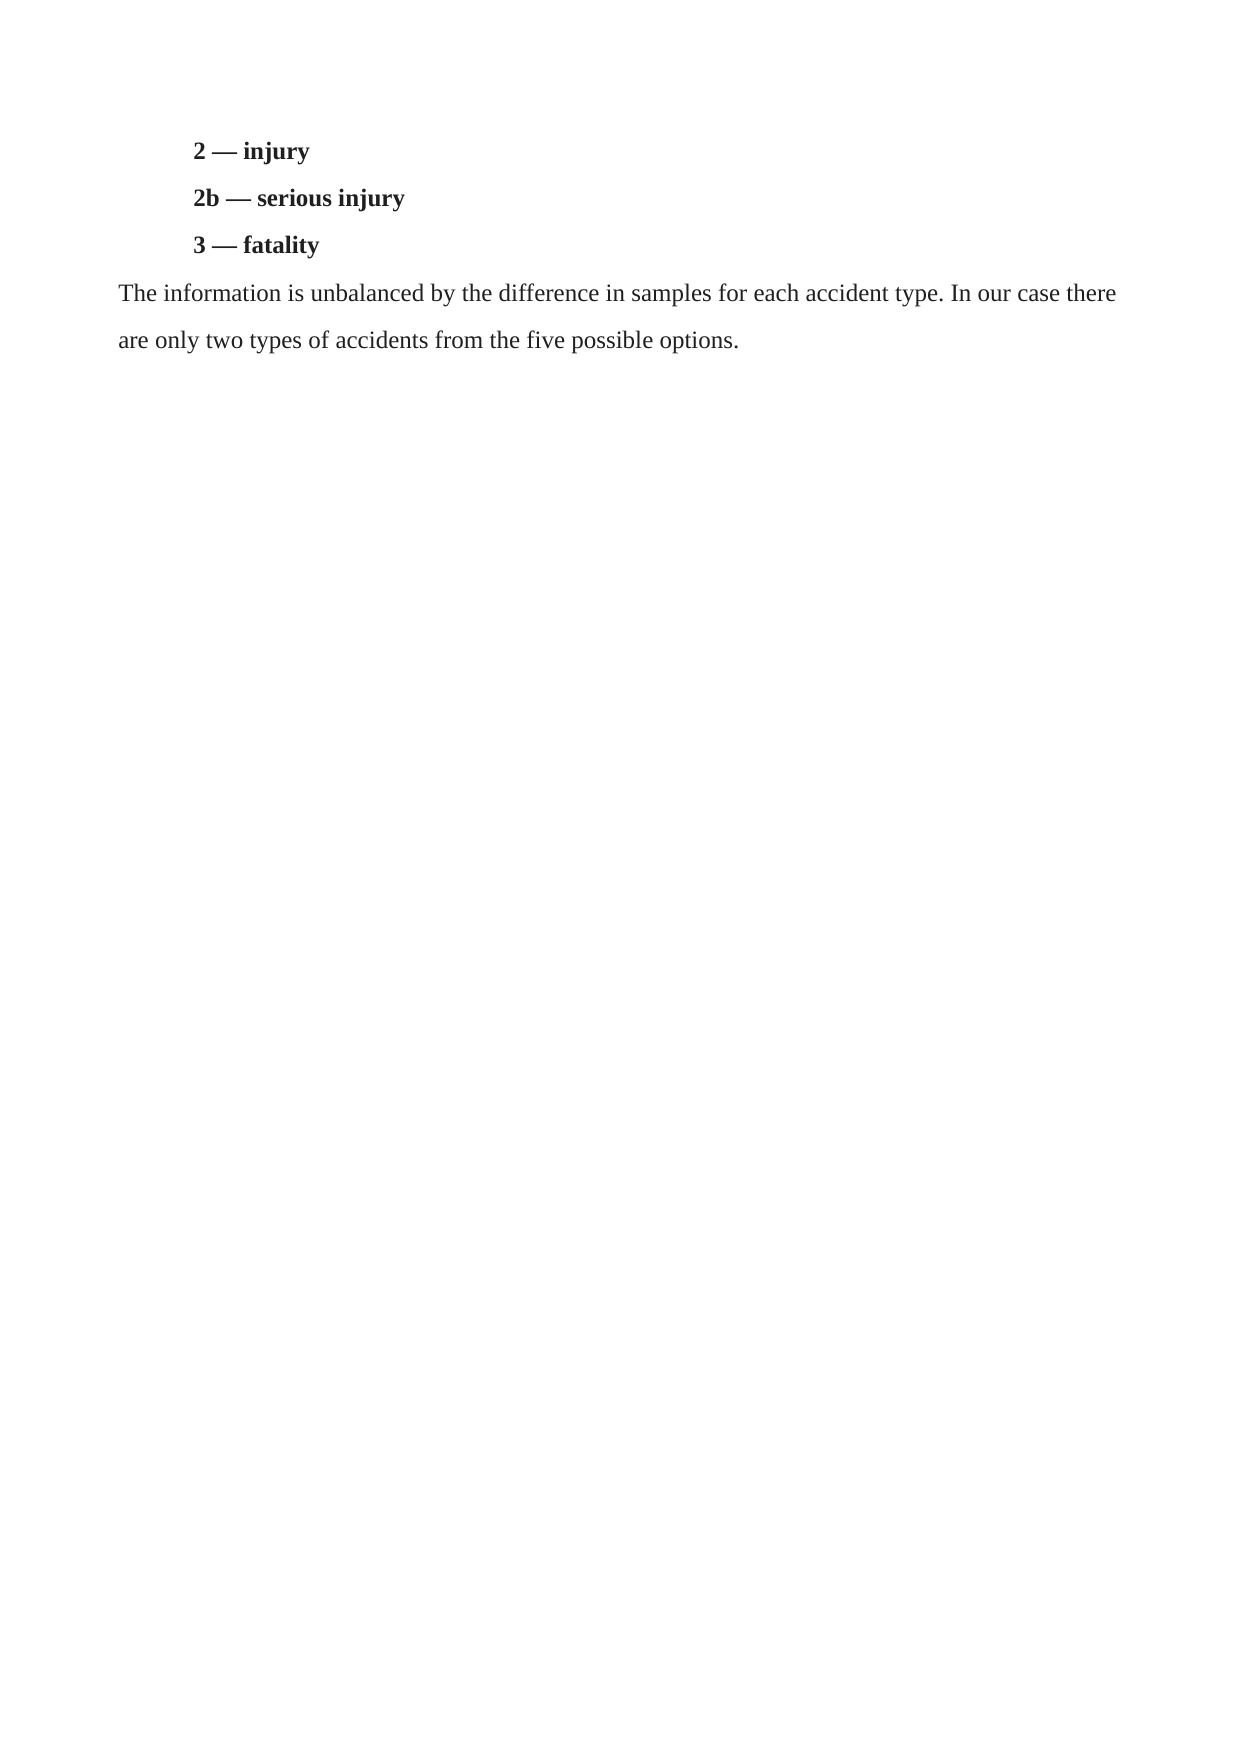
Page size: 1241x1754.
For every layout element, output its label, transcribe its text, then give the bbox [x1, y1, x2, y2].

list 2 — injury [156, 118, 1122, 165]
text The information is unbalanced by the difference in samples for each accident type. In our case there are only two types of accidents from the five possible options. [118, 259, 1122, 353]
list 2b — serious injury [156, 165, 1122, 212]
list 3 — fatality [156, 212, 1122, 259]
